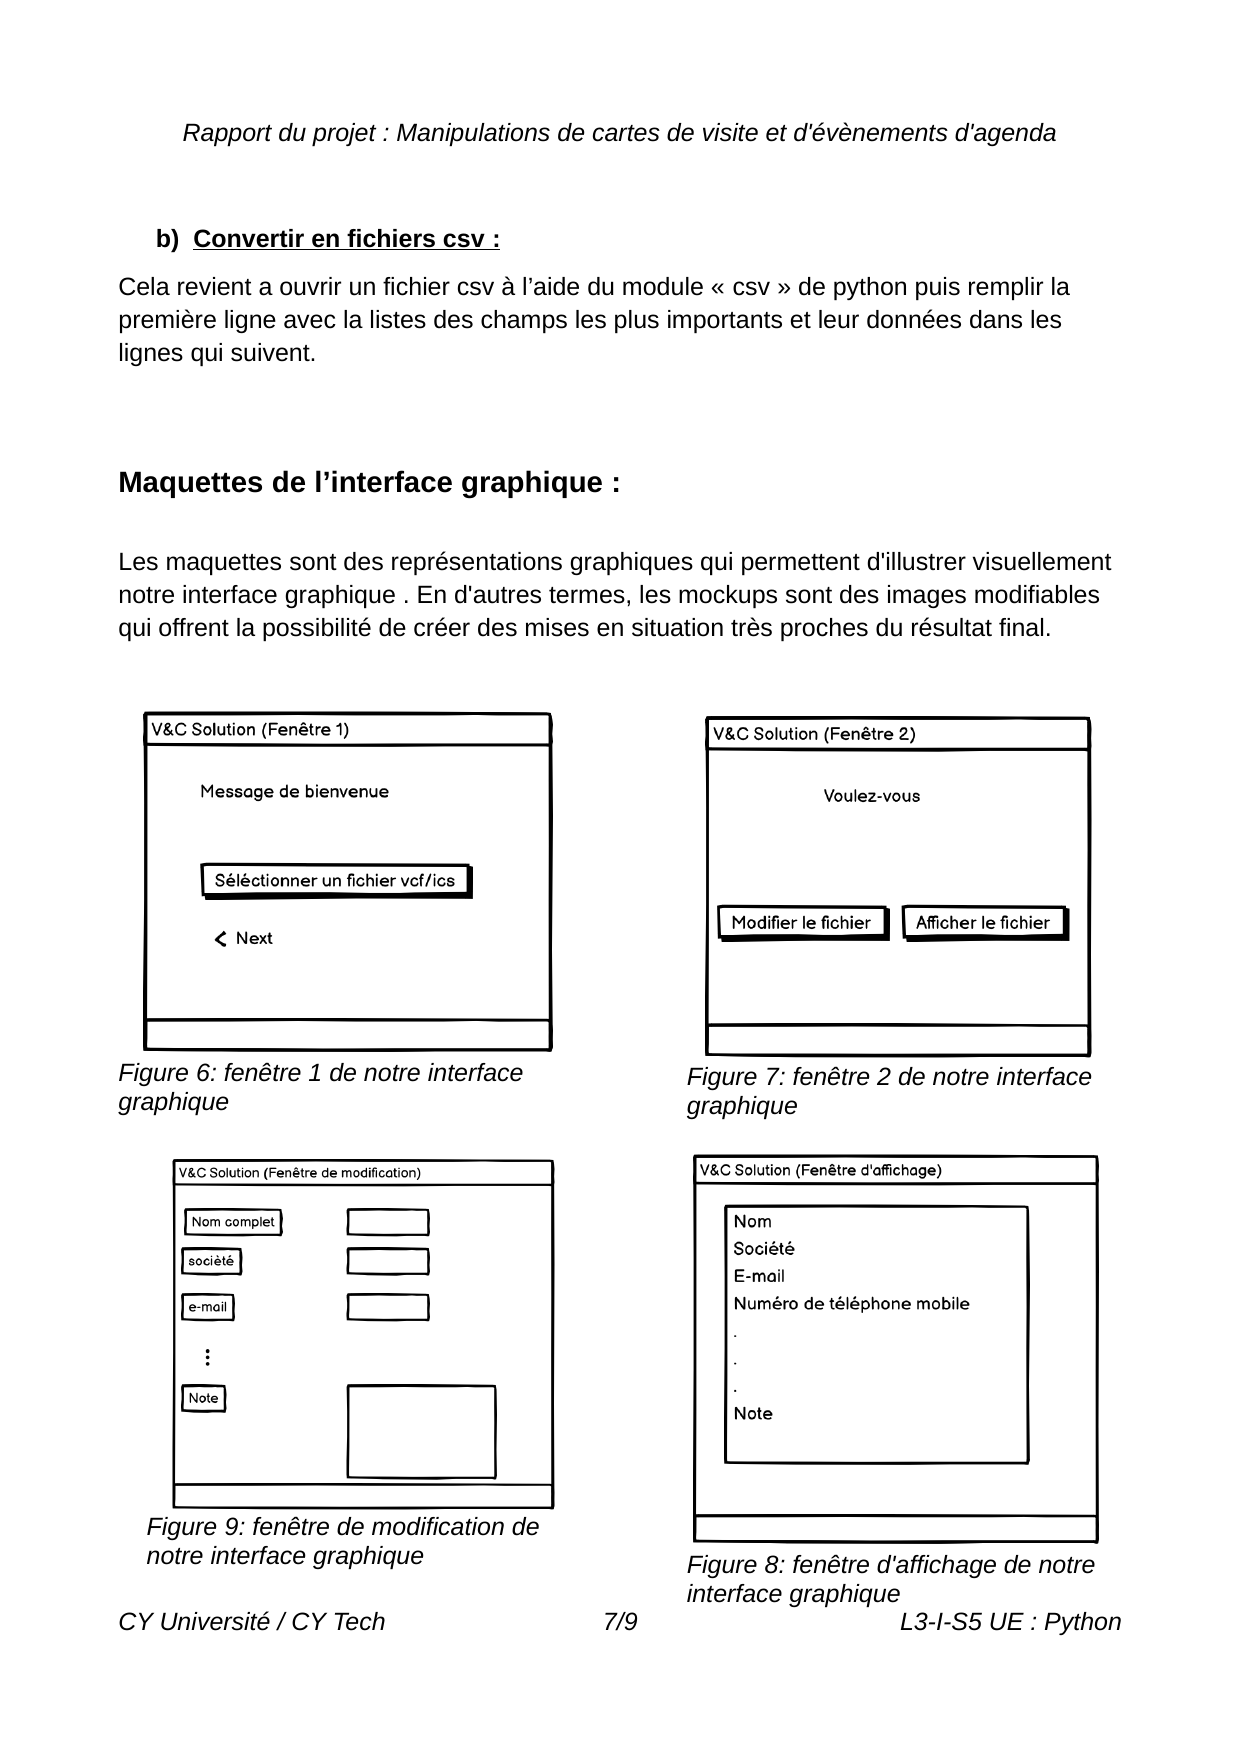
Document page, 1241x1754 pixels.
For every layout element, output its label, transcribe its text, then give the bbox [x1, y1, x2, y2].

subtitle Maquettes de l’interface graphique : [118, 465, 1122, 499]
text Cela revient a ouvrir un fichier csv à l’aide du module « csv » de python puis remplir la première ligne avec la listes des champs les plus importants et leur données dans les lignes qui suivent. [118, 272, 1122, 366]
text Figure 7: fenêtre 2 de notre interface graphique [687, 1062, 1118, 1119]
picture [686, 708, 1118, 1062]
text Figure 9: fenêtre de modification de notre interface graphique [146, 1157, 576, 1570]
text Figure 6: fenêtre 1 de notre interface graphique [118, 705, 580, 1115]
picture [686, 1150, 1103, 1550]
text Figure 8: fenêtre d'affichage de notre interface graphique [687, 1550, 1102, 1607]
picture [134, 705, 564, 1058]
list Convertir en fichiers csv : [156, 224, 1122, 253]
picture [161, 1156, 561, 1513]
text Les maquettes sont des représentations graphiques qui permettent d'illustrer visuellement notre interface graphique . En d'autres termes, les mockups sont des images modifiables qui offrent la possibilité de créer des mises en situation très proches du résultat final. [118, 547, 1122, 642]
